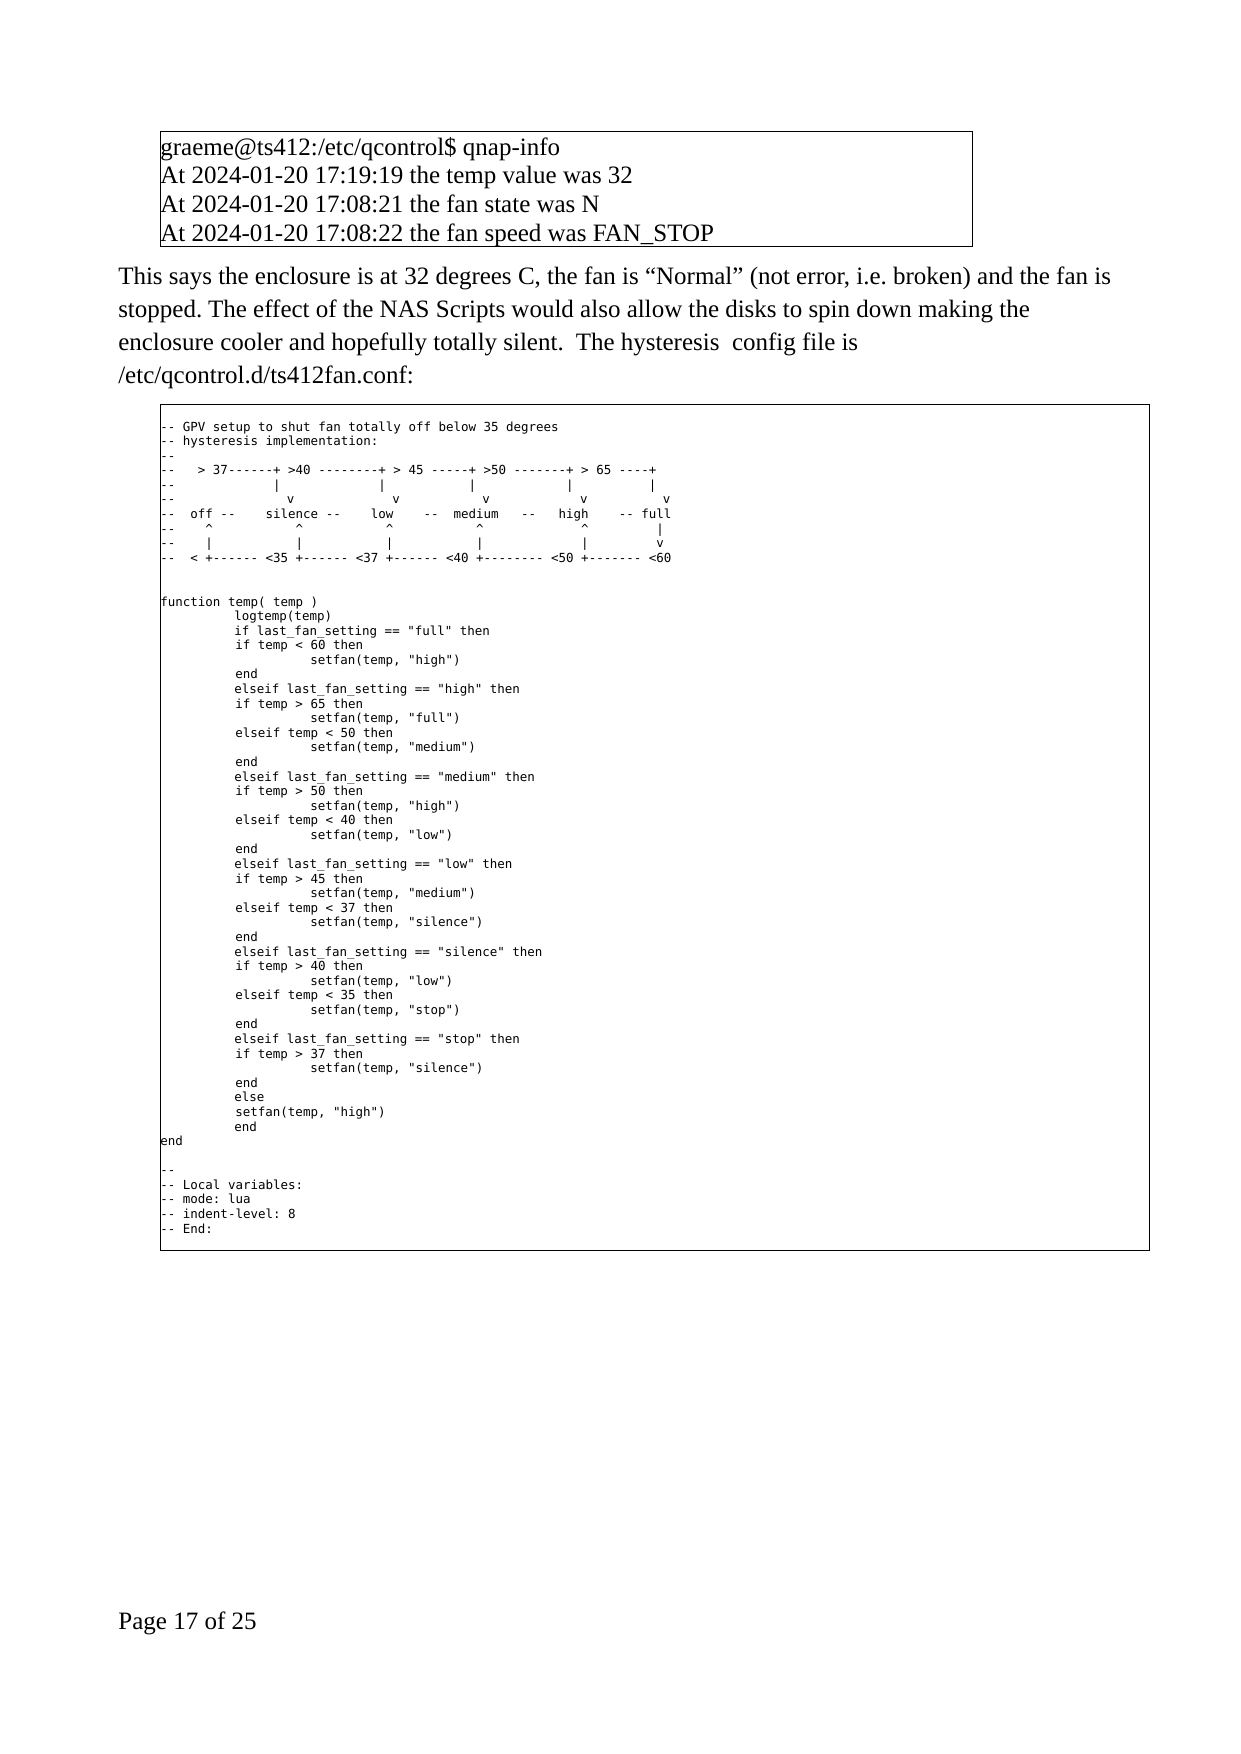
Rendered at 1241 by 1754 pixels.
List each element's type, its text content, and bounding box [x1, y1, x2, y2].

text This says the enclosure is at 32 degrees C, the fan is “Normal” (not error, i.e. broken) and the fan is stopped. The effect of the NAS Scripts would also allow the disks to spin down making the enclosure cooler and hopefully totally silent. The hysteresis config file is /etc/qcontrol.d/ts412fan.conf: [118, 261, 1122, 389]
